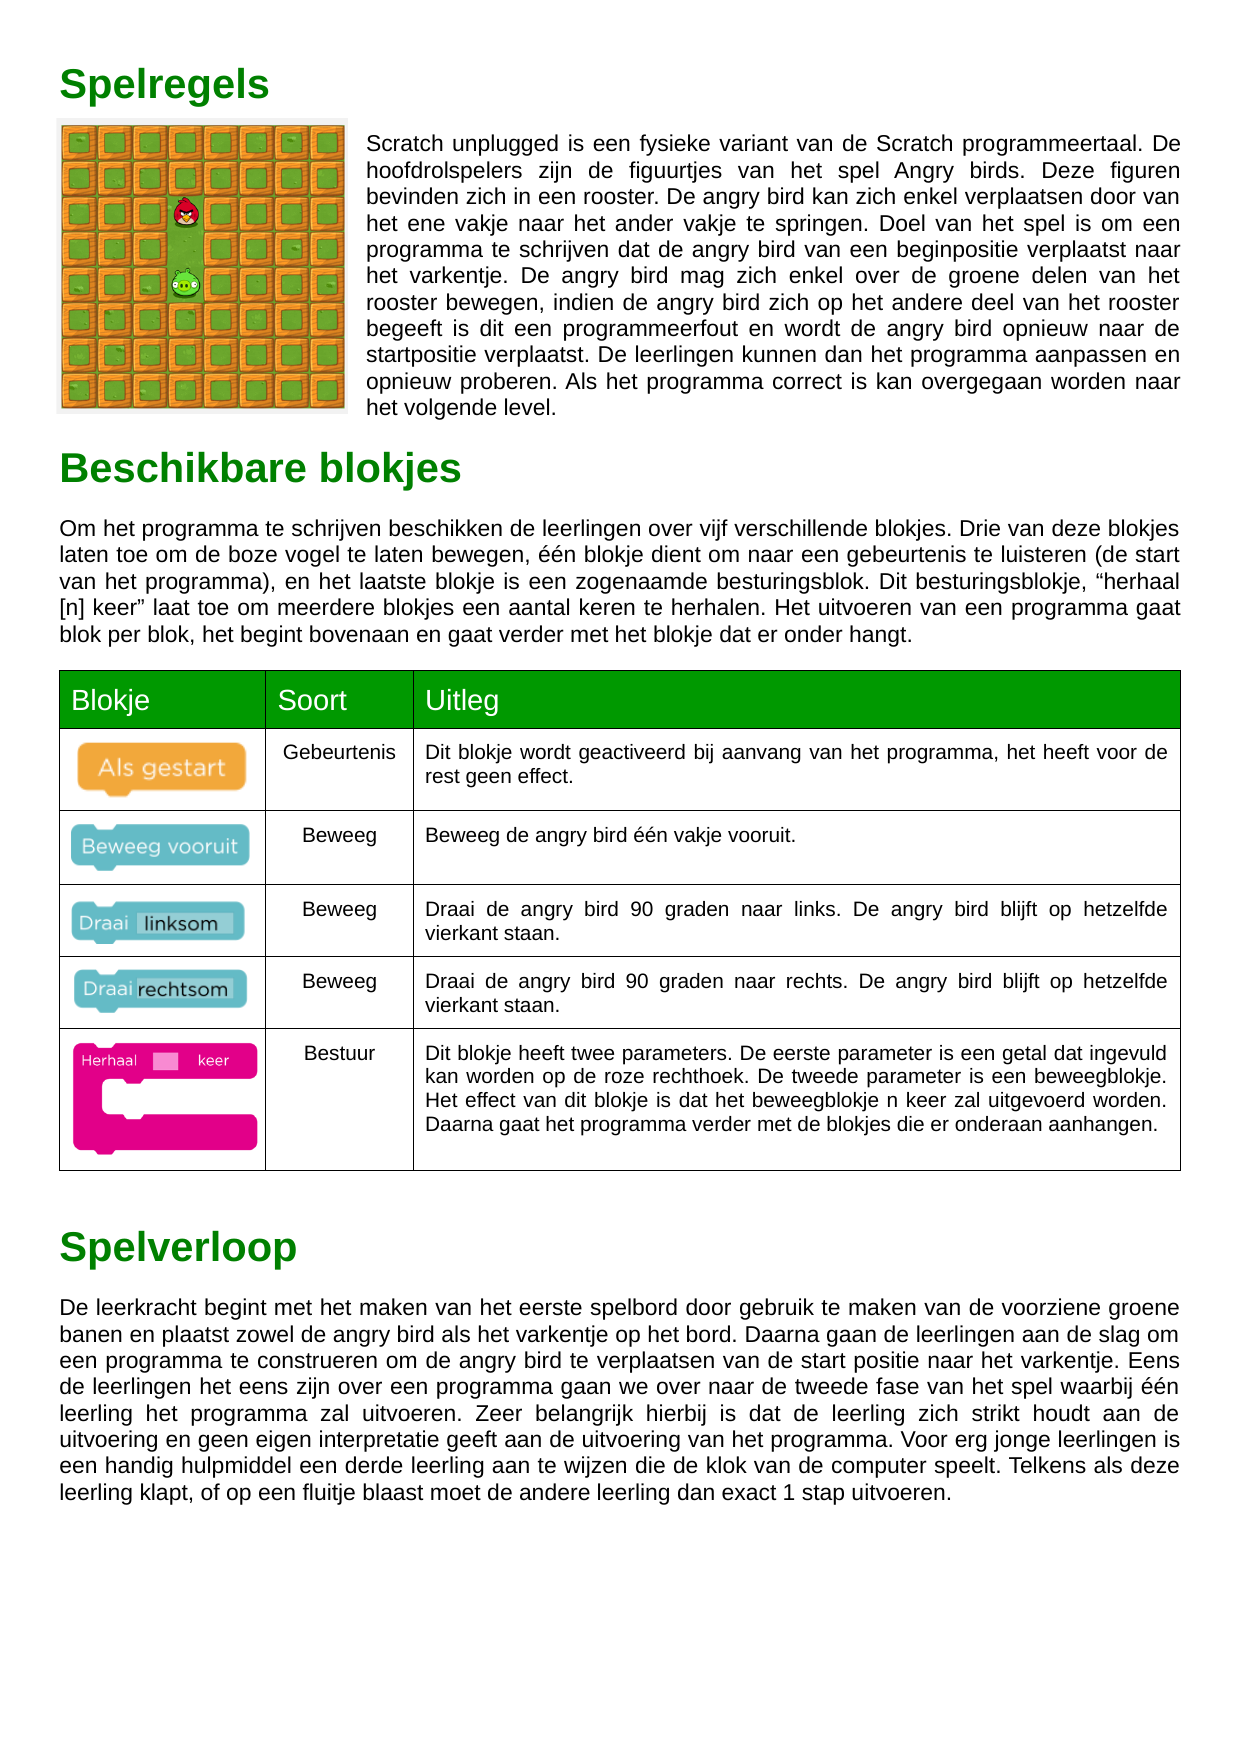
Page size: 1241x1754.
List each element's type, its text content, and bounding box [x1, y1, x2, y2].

table_header Soort [266, 671, 413, 728]
table_cell Bestuur [266, 1029, 413, 1170]
table_header Blokje [60, 671, 265, 728]
table_cell Beweeg [266, 957, 413, 1028]
text De leerkracht begint met het maken van het eerste spelbord door gebruik te maken van de voorziene groene banen en plaatst zowel de angry bird als het varkentje op het bord. Daarna gaan de leerlingen aan de slag om een programma te construeren om de angry bird te verplaatsen van de start positie naar het varkentje. Eens de leerlingen het eens zijn over een programma gaan we over naar de tweede fase van het spel waarbij één leerling het programma zal uitvoeren. Zeer belangrijk hierbij is dat de leerling zich strikt houdt aan de uitvoering en geen eigen interpretatie geeft aan de uitvoering van het programma. Voor erg jonge leerlingen is een handig hulpmiddel een derde leerling aan te wijzen die de klok van de computer speelt. Telkens als deze leerling klapt, of op een fluitje blaast moet de andere leerling dan exact 1 stap uitvoeren. [59, 1294, 1181, 1505]
table_cell [60, 811, 265, 884]
table_cell [60, 1029, 265, 1170]
table_cell Gebeurtenis [266, 729, 413, 810]
subtitle Spelregels [59, 59, 1181, 107]
subtitle Spelverloop [59, 1223, 1181, 1271]
table_header Uitleg [414, 671, 1180, 728]
picture [70, 822, 252, 873]
table_cell [60, 957, 265, 1028]
table_cell Beweeg de angry bird één vakje vooruit. [414, 811, 1180, 884]
table_cell Draai de angry bird 90 graden naar rechts. De angry bird blijft op hetzelfde vierkant staan. [414, 957, 1180, 1028]
table_cell Draai de angry bird 90 graden naar links. De angry bird blijft op hetzelfde vierkant staan. [414, 885, 1180, 956]
picture [70, 896, 252, 944]
table_cell Dit blokje wordt geactiveerd bij aanvang van het programma, het heeft voor de rest geen effect. [414, 729, 1180, 810]
table_cell Dit blokje heeft twee parameters. De eerste parameter is een getal dat ingevuld kan worden op de roze rechthoek. De tweede parameter is een beweegblokje. Het effect van dit blokje is dat het beweegblokje n keer zal uitgevoerd worden. Daarna gaat het programma verder met de blokjes die er onderaan aanhangen. [414, 1029, 1180, 1170]
table_cell Beweeg [266, 885, 413, 956]
text Scratch unplugged is een fysieke variant van de Scratch pro­gram­meer­taal. De hoofdrolspelers zijn de figuurtjes van het spel Angry birds. Deze figuren bevinden zich in een rooster. De angry bird kan zich enkel verplaatsen door van het ene vakje naar het ander vakje te springen. Doel van het spel is om een programma te schrijven dat de angry bird van een beginpositie verplaatst naar het varkentje. De angry bird mag zich enkel over de groene delen van het rooster bewegen, indien de angry bird zich op het andere deel van het rooster begeeft is dit een programmeerfout en wordt de angry bird opnieuw naar de startpositie verplaatst. De leerlingen kunnen dan het programma aanpassen en opnieuw proberen. Als het programma correct is kan overgegaan worden naar het volgende level. [59, 130, 1181, 420]
subtitle Beschikbare blokjes [59, 444, 1181, 492]
table_cell [60, 729, 265, 810]
picture [70, 968, 252, 1016]
picture [63, 125, 350, 415]
picture [70, 1040, 261, 1159]
table_cell [60, 885, 265, 956]
table_cell Beweeg [266, 811, 413, 884]
text Om het programma te schrijven beschikken de leerlingen over vijf verschillende blokjes. Drie van deze blokjes laten toe om de boze vogel te laten bewegen, één blokje dient om naar een gebeurtenis te luisteren (de start van het programma), en het laatste blokje is een zogenaamde besturingsblok. Dit besturingsblokje, “herhaal [n] keer” laat toe om meerdere blokjes een aantal keren te herhalen. Het uitvoeren van een programma gaat blok per blok, het begint bovenaan en gaat verder met het blokje dat er onder hangt. [59, 515, 1181, 647]
picture [77, 740, 248, 799]
